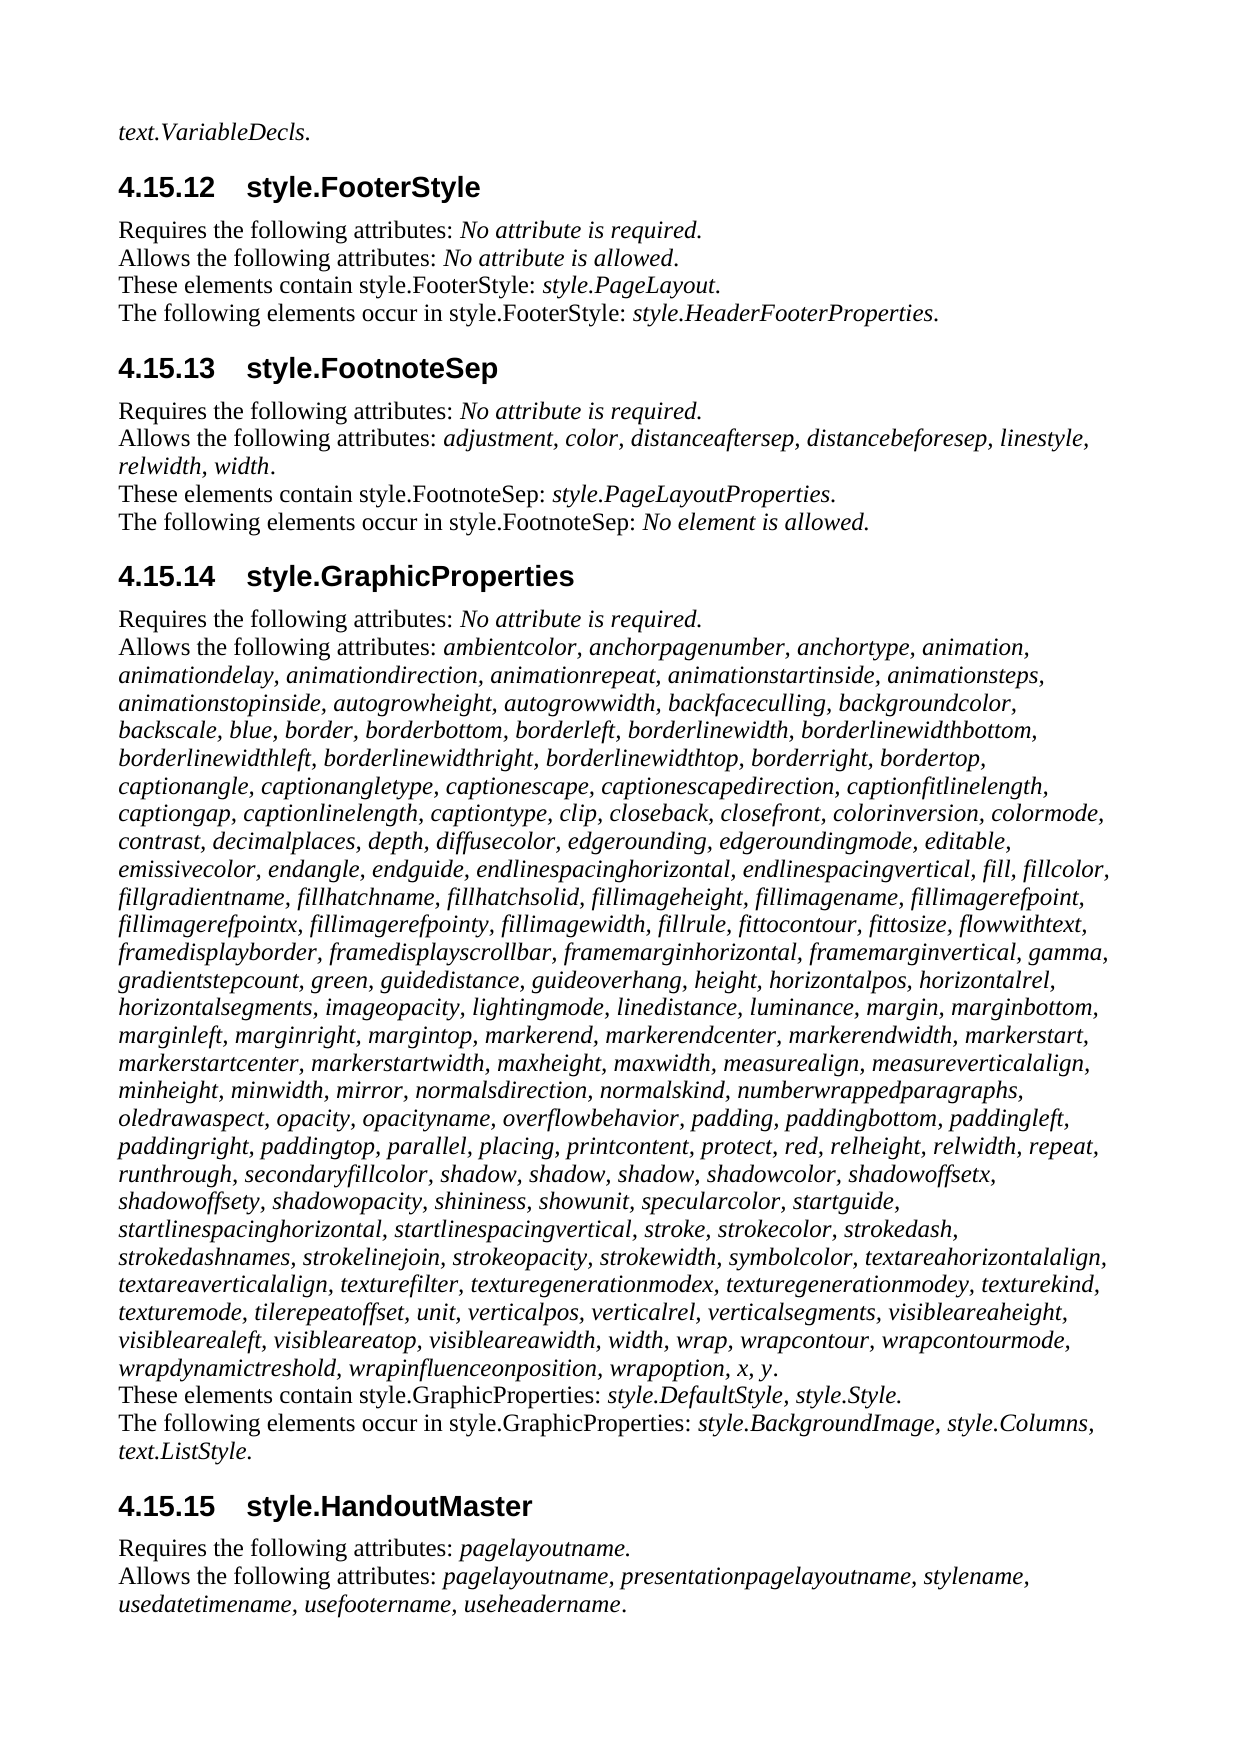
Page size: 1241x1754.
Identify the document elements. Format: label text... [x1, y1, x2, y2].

text These elements contain style.FooterStyle: style.PageLayout. [118, 271, 1122, 299]
text Requires the following attributes: pagelayoutname. [118, 1534, 1122, 1562]
text The following elements occur in style.FooterStyle: style.HeaderFooterProperties. [118, 299, 1122, 327]
subtitle style.FootnoteSep [118, 352, 1122, 384]
subtitle style.FooterStyle [118, 171, 1122, 203]
text These elements contain style.FootnoteSep: style.PageLayoutProperties. [118, 480, 1122, 508]
text The following elements occur in style.FootnoteSep: No element is allowed. [118, 508, 1122, 535]
text text.VariableDecls. [118, 118, 1122, 146]
text Requires the following attributes: No attribute is required. [118, 216, 1122, 244]
text Allows the following attributes: pagelayoutname, presentationpagelayoutname, stylename, usedatetimename, usefootername, useheadername. [118, 1562, 1122, 1618]
text Allows the following attributes: No attribute is allowed. [118, 244, 1122, 271]
text The following elements occur in style.GraphicProperties: style.BackgroundImage, style.Columns, text.ListStyle. [118, 1409, 1122, 1464]
text Requires the following attributes: No attribute is required. [118, 606, 1122, 633]
subtitle style.HandoutMaster [118, 1489, 1122, 1522]
subtitle style.GraphicProperties [118, 560, 1122, 593]
text Allows the following attributes: adjustment, color, distanceaftersep, distancebeforesep, linestyle, relwidth, width. [118, 424, 1122, 480]
text Allows the following attributes: ambientcolor, anchorpagenumber, anchortype, animation, animationdelay, animationdirection, animationrepeat, animationstartinside, animationsteps, animationstopinside, autogrowheight, autogrowwidth, backfaceculling, backgroundcolor, backscale, blue, border, borderbottom, borderleft, borderlinewidth, borderlinewidthbottom, borderlinewidthleft, borderlinewidthright, borderlinewidthtop, borderright, bordertop, captionangle, captionangletype, captionescape, captionescapedirection, captionfitlinelength, captiongap, captionlinelength, captiontype, clip, closeback, closefront, colorinversion, colormode, contrast, decimalplaces, depth, diffusecolor, edgerounding, edgeroundingmode, editable, emissivecolor, endangle, endguide, endlinespacinghorizontal, endlinespacingvertical, fill, fillcolor, fillgradientname, fillhatchname, fillhatchsolid, fillimageheight, fillimagename, fillimagerefpoint, fillimagerefpointx, fillimagerefpointy, fillimagewidth, fillrule, fittocontour, fittosize, flowwithtext, framedisplayborder, framedisplayscrollbar, framemarginhorizontal, framemarginvertical, gamma, gradientstepcount, green, guidedistance, guideoverhang, height, horizontalpos, horizontalrel, horizontalsegments, imageopacity, lightingmode, linedistance, luminance, margin, marginbottom, marginleft, marginright, margintop, markerend, markerendcenter, markerendwidth, markerstart, markerstartcenter, markerstartwidth, maxheight, maxwidth, measurealign, measureverticalalign, minheight, minwidth, mirror, normalsdirection, normalskind, numberwrappedparagraphs, oledrawaspect, opacity, opacityname, overflowbehavior, padding, paddingbottom, paddingleft, paddingright, paddingtop, parallel, placing, printcontent, protect, red, relheight, relwidth, repeat, runthrough, secondaryfillcolor, shadow, shadow, shadow, shadowcolor, shadowoffsetx, shadowoffsety, shadowopacity, shininess, showunit, specularcolor, startguide, startlinespacinghorizontal, startlinespacingvertical, stroke, strokecolor, strokedash, strokedashnames, strokelinejoin, strokeopacity, strokewidth, symbolcolor, textareahorizontalalign, textareaverticalalign, texturefilter, texturegenerationmodex, texturegenerationmodey, texturekind, texturemode, tilerepeatoffset, unit, verticalpos, verticalrel, verticalsegments, visibleareaheight, visiblearealeft, visibleareatop, visibleareawidth, width, wrap, wrapcontour, wrapcontourmode, wrapdynamictreshold, wrapinfluenceonposition, wrapoption, x, y. [118, 633, 1122, 1381]
text Requires the following attributes: No attribute is required. [118, 397, 1122, 424]
text These elements contain style.GraphicProperties: style.DefaultStyle, style.Style. [118, 1381, 1122, 1409]
